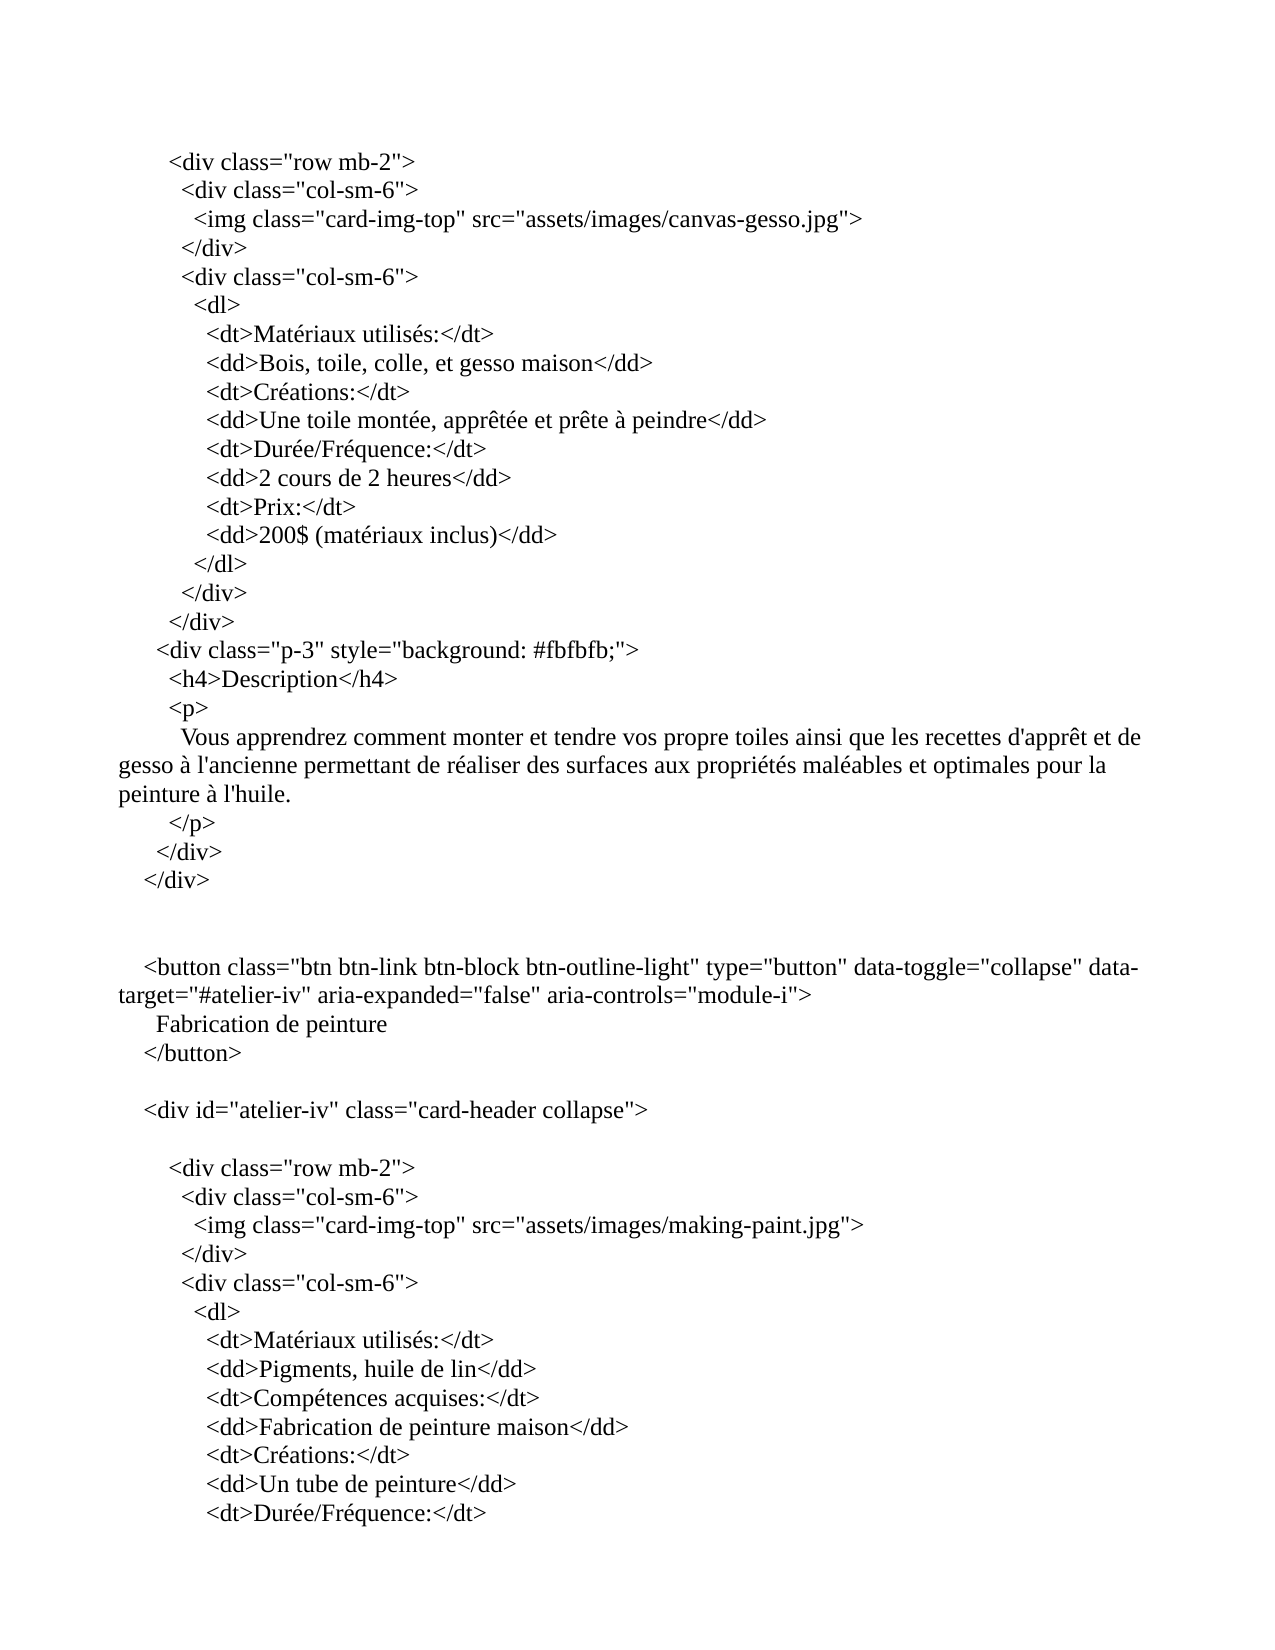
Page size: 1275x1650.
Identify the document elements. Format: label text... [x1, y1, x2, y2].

text <dt>Créations:</dt> [118, 377, 1157, 406]
text </div> [118, 1239, 1157, 1268]
text <p> [118, 693, 1157, 722]
text </p> [118, 808, 1157, 837]
text <dl> [118, 1297, 1157, 1326]
text Fabrication de peinture [118, 1009, 1157, 1038]
text <dt>Durée/Fréquence:</dt> [118, 434, 1157, 463]
text <dd>Un tube de peinture</dd> [118, 1469, 1157, 1498]
text <button class="btn btn-link btn-block btn-outline-light" type="button" data-toggle="collapse" data-target="#atelier-iv" aria-expanded="false" aria-controls="module-i"> [118, 952, 1157, 1009]
text <div id="atelier-iv" class="card-header collapse"> [118, 1096, 1157, 1124]
text <dd>200$ (matériaux inclus)</dd> [118, 521, 1157, 549]
text <dt>Matériaux utilisés:</dt> [118, 1326, 1157, 1354]
text <dt>Compétences acquises:</dt> [118, 1383, 1157, 1412]
text <img class="card-img-top" src="assets/images/canvas-gesso.jpg"> [118, 204, 1157, 233]
text <dt>Durée/Fréquence:</dt> [118, 1498, 1157, 1527]
text <dd>Pigments, huile de lin</dd> [118, 1354, 1157, 1383]
text <div class="p-3" style="background: #fbfbfb;"> [118, 636, 1157, 664]
text </div> [118, 578, 1157, 607]
text <dt>Prix:</dt> [118, 492, 1157, 521]
text </div> [118, 607, 1157, 636]
text <div class="row mb-2"> [118, 1153, 1157, 1182]
text <dt>Matériaux utilisés:</dt> [118, 319, 1157, 348]
text <div class="col-sm-6"> [118, 176, 1157, 204]
text <dl> [118, 291, 1157, 319]
text <h4>Description</h4> [118, 664, 1157, 693]
text <img class="card-img-top" src="assets/images/making-paint.jpg"> [118, 1211, 1157, 1239]
text </div> [118, 233, 1157, 262]
text <div class="col-sm-6"> [118, 1182, 1157, 1211]
text <dt>Créations:</dt> [118, 1441, 1157, 1469]
text <div class="col-sm-6"> [118, 1268, 1157, 1297]
text <div class="row mb-2"> [118, 147, 1157, 176]
text <dd>Bois, toile, colle, et gesso maison</dd> [118, 348, 1157, 377]
text Vous apprendrez comment monter et tendre vos propre toiles ainsi que les recettes d'apprêt et de gesso à l'ancienne permettant de réaliser des surfaces aux propriétés maléables et optimales pour la peinture à l'huile. [118, 722, 1157, 808]
text <dd>Une toile montée, apprêtée et prête à peindre</dd> [118, 406, 1157, 434]
text </div> [118, 837, 1157, 866]
text <dd>Fabrication de peinture maison</dd> [118, 1412, 1157, 1441]
text <div class="col-sm-6"> [118, 262, 1157, 291]
text </dl> [118, 549, 1157, 578]
text <dd>2 cours de 2 heures</dd> [118, 463, 1157, 492]
text </div> [118, 866, 1157, 894]
text </button> [118, 1038, 1157, 1067]
